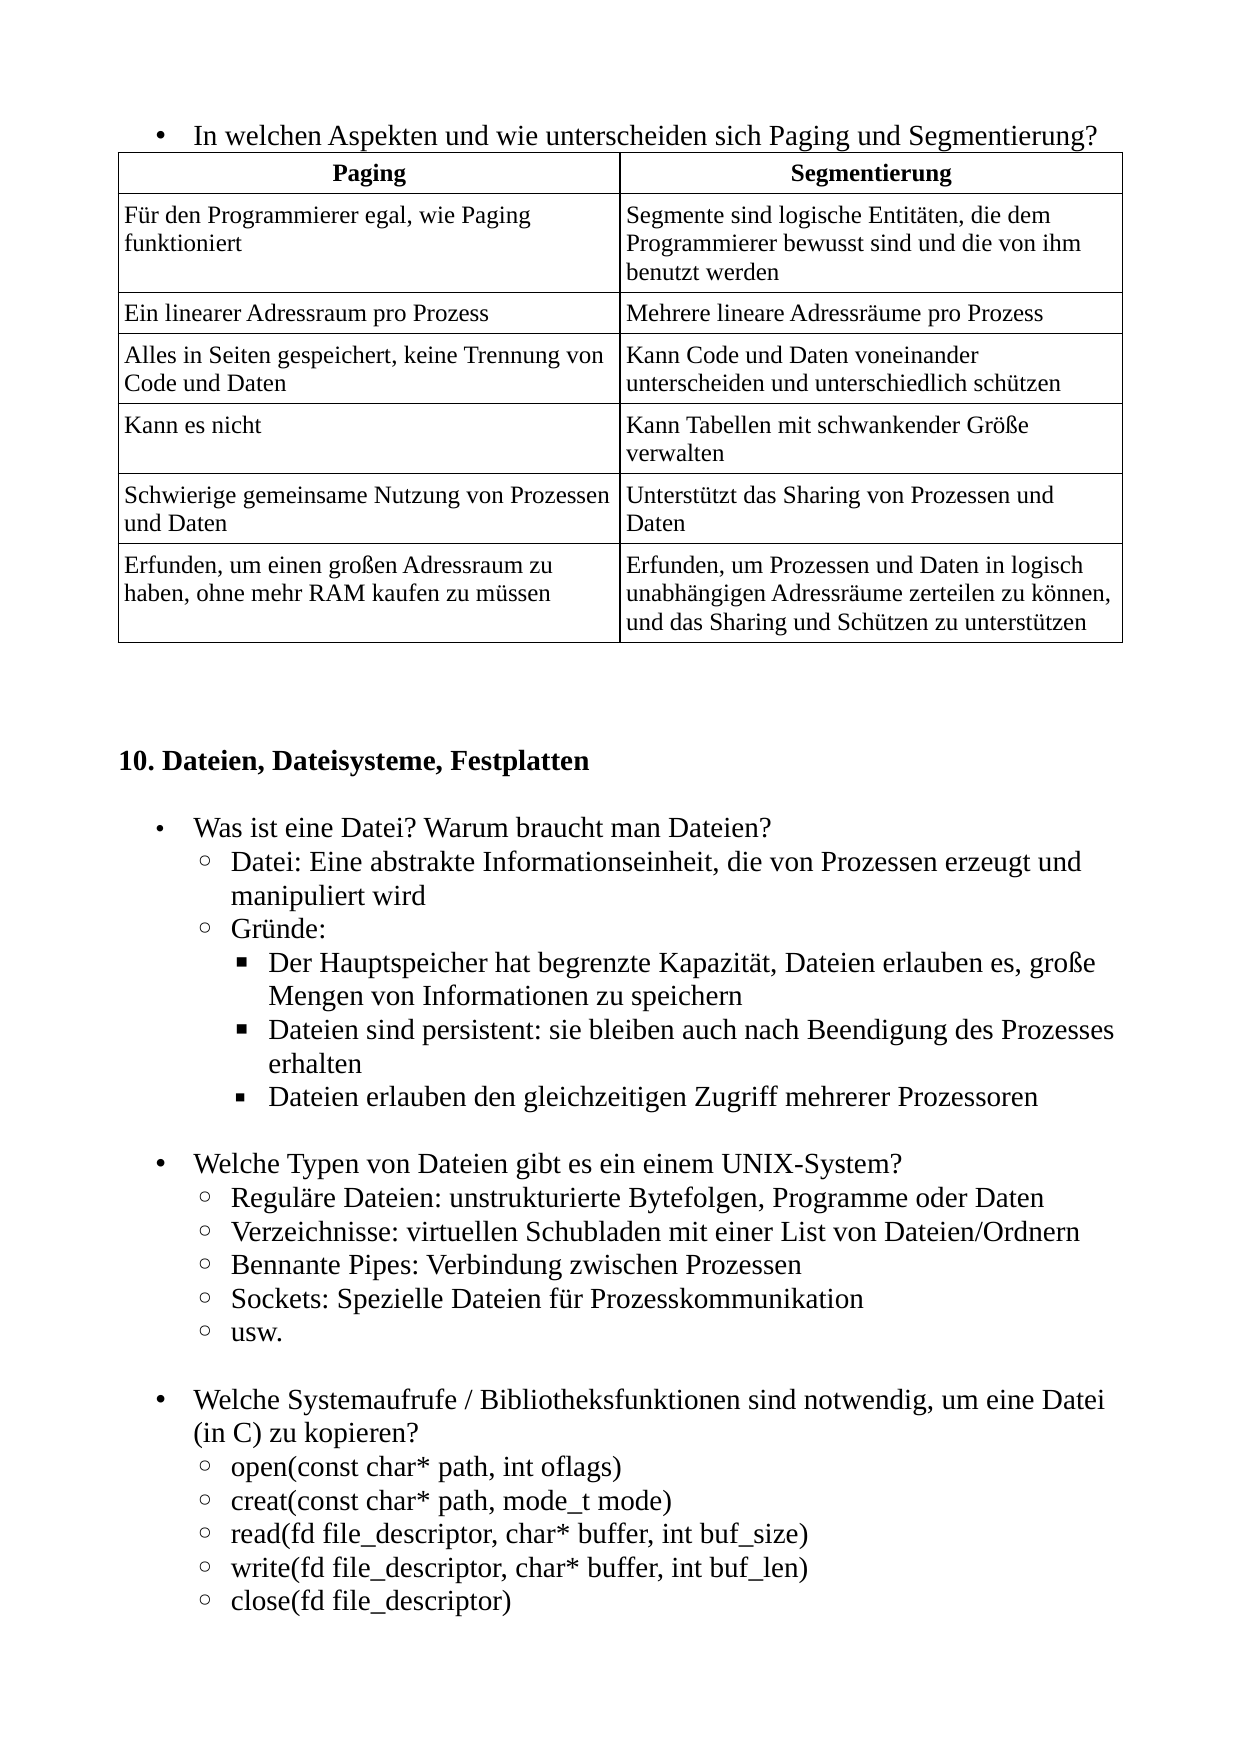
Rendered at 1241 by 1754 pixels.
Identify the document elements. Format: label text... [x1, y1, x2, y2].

text 10. Dateien, Dateisysteme, Festplatten [118, 743, 1122, 777]
table_cell Alles in Seiten gespeichert, keine Trennung von Code und Daten [119, 334, 619, 403]
table_cell Erfunden, um einen großen Adressraum zu haben, ohne mehr RAM kaufen zu müssen [119, 544, 619, 642]
list write(fd file_descriptor, char* buffer, int buf_len) [193, 1550, 1122, 1583]
list Gründe: [193, 911, 1122, 945]
table_cell Segmente sind logische Entitäten, die dem Programmierer bewusst sind und die von ihm benutzt werden [621, 194, 1122, 292]
list Sockets: Spezielle Dateien für Prozesskommunikation [193, 1281, 1122, 1314]
table_cell Kann Tabellen mit schwankender Größe verwalten [621, 404, 1122, 473]
table_cell Erfunden, um Prozessen und Daten in logisch unabhängigen Adressräume zerteilen zu können, und das Sharing und Schützen zu unterstützen [621, 544, 1122, 642]
list creat(const char* path, mode_t mode) [193, 1483, 1122, 1516]
table_cell Kann es nicht [119, 404, 619, 473]
list Welche Typen von Dateien gibt es ein einem UNIX-System? [156, 1146, 1122, 1180]
table_cell Ein linearer Adressraum pro Prozess [119, 293, 619, 333]
list Welche Systemaufrufe / Bibliotheksfunktionen sind notwendig, um eine Datei (in C) zu kopieren? [156, 1382, 1122, 1449]
table_header Segmentierung [621, 153, 1122, 193]
list Der Hauptspeicher hat begrenzte Kapazität, Dateien erlauben es, große Mengen von Informationen zu speichern [231, 945, 1122, 1012]
list Verzeichnisse: virtuellen Schubladen mit einer List von Dateien/Ordnern [193, 1214, 1122, 1247]
list Reguläre Dateien: unstrukturierte Bytefolgen, Programme oder Daten [193, 1180, 1122, 1214]
table_header Paging [119, 153, 619, 193]
list open(const char* path, int oflags) [193, 1449, 1122, 1483]
table_cell Kann Code und Daten voneinander unterscheiden und unterschiedlich schützen [621, 334, 1122, 403]
list Was ist eine Datei? Warum braucht man Dateien? [156, 811, 1122, 844]
list read(fd file_descriptor, char* buffer, int buf_size) [193, 1516, 1122, 1550]
list Dateien erlauben den gleichzeitigen Zugriff mehrerer Prozessoren [231, 1079, 1122, 1113]
text  [118, 777, 1122, 811]
table_cell Mehrere lineare Adressräume pro Prozess [621, 293, 1122, 333]
list Bennante Pipes: Verbindung zwischen Prozessen [193, 1247, 1122, 1281]
list Dateien sind persistent: sie bleiben auch nach Beendigung des Prozesses erhalten [231, 1012, 1122, 1079]
list usw. [193, 1314, 1122, 1348]
list Datei: Eine abstrakte Informationseinheit, die von Prozessen erzeugt und manipuliert wird [193, 844, 1122, 911]
table_cell Unterstützt das Sharing von Prozessen und Daten [621, 474, 1122, 543]
list In welchen Aspekten und wie unterscheiden sich Paging und Segmentierung? [156, 118, 1122, 152]
table_cell Schwierige gemeinsame Nutzung von Prozessen und Daten [119, 474, 619, 543]
table_cell Für den Programmierer egal, wie Paging funktioniert [119, 194, 619, 292]
list close(fd file_descriptor) [193, 1583, 1122, 1617]
